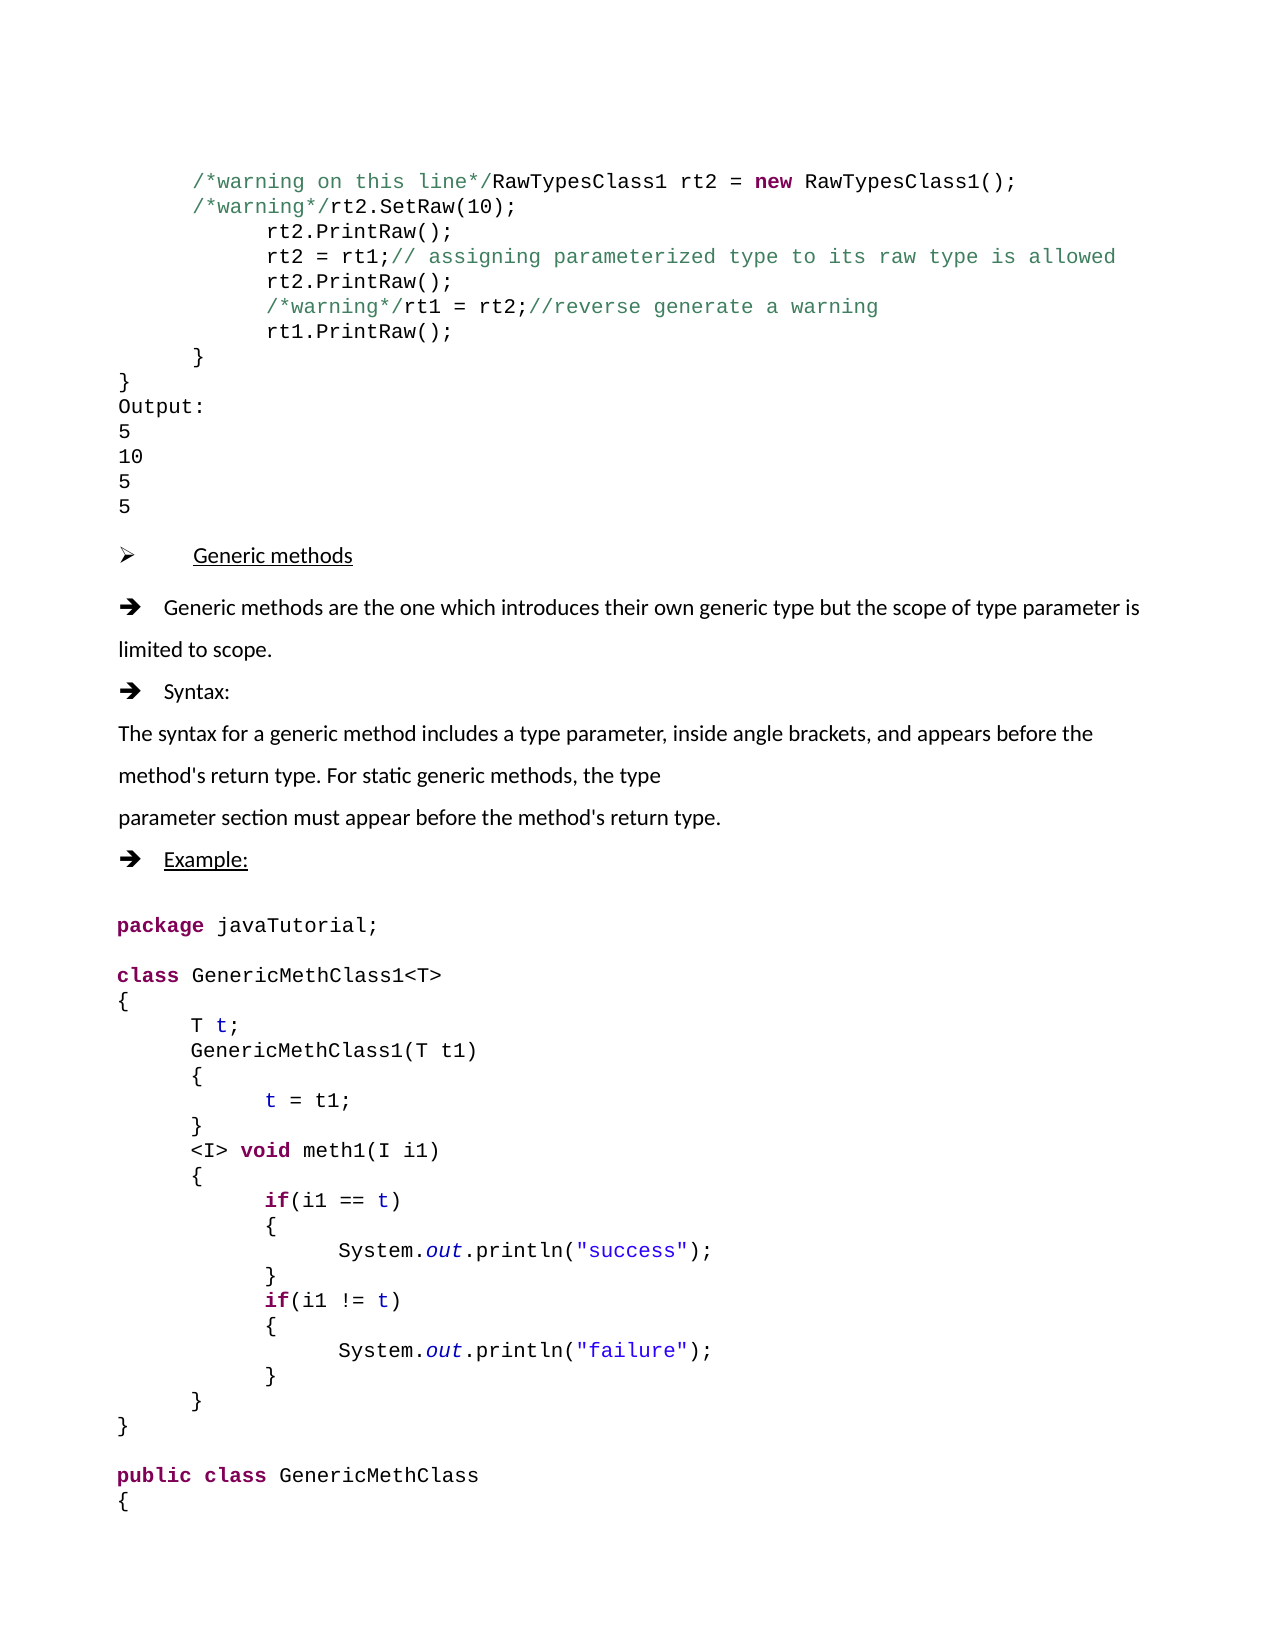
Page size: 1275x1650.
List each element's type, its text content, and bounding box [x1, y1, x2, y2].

list Generic methods [118, 543, 1157, 568]
text } [117, 1362, 1157, 1387]
text } [117, 1262, 1157, 1287]
text { [117, 1487, 1157, 1512]
text 5 [118, 418, 1157, 443]
text { [117, 1212, 1157, 1237]
text rt2.PrintRaw(); [118, 218, 1157, 243]
text rt2 = rt1;// assigning parameterized type to its raw type is allowed [118, 243, 1157, 268]
text /*warning*/rt2.SetRaw(10); [118, 193, 1157, 218]
text 10 [118, 443, 1157, 468]
text { [117, 1062, 1157, 1087]
text /*warning*/rt1 = rt2;//reverse generate a warning [118, 293, 1157, 318]
text <I> void meth1(I i1) [117, 1137, 1157, 1162]
text { [117, 987, 1157, 1012]
text Output: [118, 393, 1157, 418]
text class GenericMethClass1<T> [117, 962, 1157, 987]
text { [117, 1312, 1157, 1337]
text } [117, 1387, 1157, 1412]
text } [118, 368, 1157, 393]
text System.out.println("failure"); [117, 1337, 1157, 1362]
text GenericMethClass1(T t1) [117, 1037, 1157, 1062]
text { [117, 1162, 1157, 1187]
text The syntax for a generic method includes a type parameter, inside angle brackets, and appears before the method's return type. For static generic methods, the type [118, 719, 1157, 789]
text public class GenericMethClass [117, 1462, 1157, 1487]
text rt2.PrintRaw(); [118, 268, 1157, 293]
list Syntax: [118, 677, 1157, 705]
text if(i1 == t) [117, 1187, 1157, 1212]
text T t; [117, 1012, 1157, 1037]
text t = t1; [117, 1087, 1157, 1112]
text System.out.println("success"); [117, 1237, 1157, 1262]
text if(i1 != t) [117, 1287, 1157, 1312]
text package javaTutorial; [117, 912, 1157, 937]
text /*warning on this line*/RawTypesClass1 rt2 = new RawTypesClass1(); [118, 168, 1157, 193]
list Example: [118, 845, 1157, 873]
text } [118, 343, 1157, 368]
text } [117, 1112, 1157, 1137]
text rt1.PrintRaw(); [118, 318, 1157, 343]
list Generic methods are the one which introduces their own generic type but the scope of type parameter is limited to scope. [118, 593, 1157, 663]
text 5 [118, 493, 1157, 518]
text parameter section must appear before the method's return type. [118, 803, 1157, 831]
text } [117, 1412, 1157, 1437]
text 5 [118, 468, 1157, 493]
